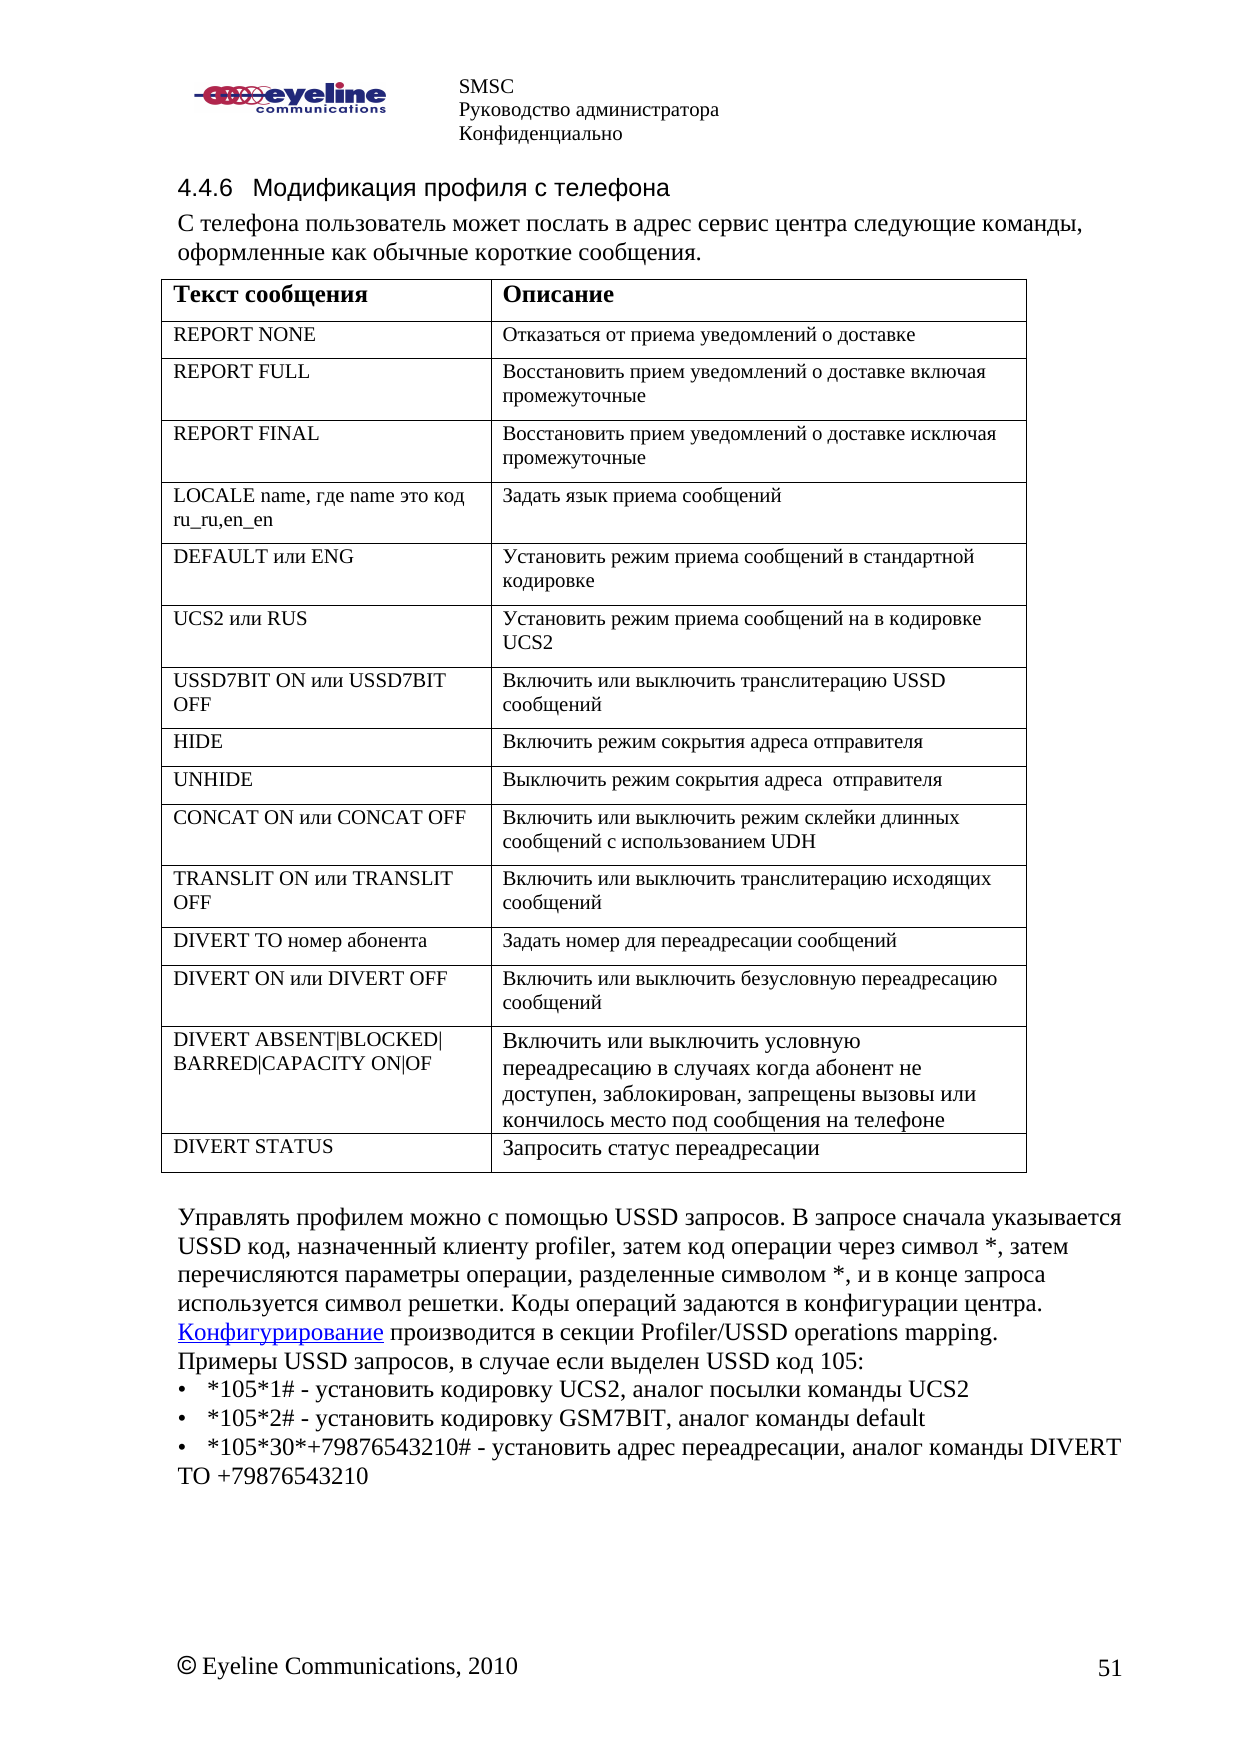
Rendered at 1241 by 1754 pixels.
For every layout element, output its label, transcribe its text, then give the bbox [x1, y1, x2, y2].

table_cell Установить режим приема сообщений на в кодировке UCS2 [492, 606, 1026, 667]
text • *105*30*+79876543210# - установить адрес переадресации, аналог команды DIVERT TO +79876543210 [177, 1432, 1152, 1489]
table_cell Включить режим сокрытия адреса отправителя [492, 729, 1026, 766]
text Управлять профилем можно с помощью USSD запросов. В запросе сначала указывается USSD код, назначенный клиенту profiler, затем код операции через символ *, затем перечисляются параметры операции, разделенные символом *, и в конце запроса используется символ решетки. Коды операций задаются в конфигурации центра. Конфигурирование производится в секции Profiler/USSD operations mapping. [177, 1202, 1152, 1346]
table_cell Включить или выключить режим склейки длинных сообщений с использованием UDH [492, 805, 1026, 865]
table_cell LOCALE name, где name это код ru_ru,en_en [162, 483, 491, 543]
table_cell Отказаться от приема уведомлений о доставке [492, 322, 1026, 358]
table_cell Задать номер для переадресации сообщений [492, 928, 1026, 964]
table_cell UCS2 или RUS [162, 606, 491, 667]
table_cell Включить или выключить транслитерацию исходящих сообщений [492, 866, 1026, 927]
table_cell Включить или выключить транслитерацию USSD сообщений [492, 668, 1026, 728]
table_cell REPORT NONE [162, 322, 491, 358]
table_cell Восстановить прием уведомлений о доставке включая промежуточные [492, 359, 1026, 420]
text • *105*1# - установить кодировку UCS2, аналог посылки команды UCS2 [177, 1374, 1152, 1403]
text • *105*2# - установить кодировку GSM7BIT, аналог команды default [177, 1403, 1152, 1432]
table_cell DEFAULT или ENG [162, 544, 491, 605]
table_cell DIVERT ABSENT|BLOCKED|BARRED|CAPACITY ON|OF [162, 1027, 491, 1133]
table_cell CONCAT ON или CONCAT OFF [162, 805, 491, 865]
table_cell Запросить статус переадресации [492, 1134, 1026, 1172]
table_header Текст сообщения [162, 280, 491, 321]
table_cell DIVERT ON или DIVERT OFF [162, 966, 491, 1026]
picture [194, 82, 386, 113]
text Примеры USSD запросов, в случае если выделен USSD код 105: [177, 1346, 1152, 1374]
table_cell Включить или выключить безусловную переадресацию сообщений [492, 966, 1026, 1026]
table_cell REPORT FINAL [162, 421, 491, 482]
table_cell REPORT FULL [162, 359, 491, 420]
table_cell Выключить режим сокрытия адреса отправителя [492, 767, 1026, 803]
table_cell Задать язык приема сообщений [492, 483, 1026, 543]
table_cell DIVERT TO номер абонента [162, 928, 491, 964]
table_cell USSD7BIT ON или USSD7BIT OFF [162, 668, 491, 728]
table_cell Восстановить прием уведомлений о доставке исключая промежуточные [492, 421, 1026, 482]
table_header Описание [492, 280, 1026, 321]
table_cell Установить режим приема сообщений в стандартной кодировке [492, 544, 1026, 605]
subtitle Модификация профиля с телефона [177, 173, 1152, 202]
table_cell TRANSLIT ON или TRANSLIT OFF [162, 866, 491, 927]
table_cell HIDE [162, 729, 491, 766]
table_cell Включить или выключить условную переадресацию в случаях когда абонент не доступен, заблокирован, запрещены вызовы или кончилось место под сообщения на телефоне [492, 1027, 1026, 1133]
table_cell DIVERT STATUS [162, 1134, 491, 1172]
text С телефона пользователь может послать в адрес сервис центра следующие команды, оформленные как обычные короткие сообщения. [177, 208, 1152, 266]
table_cell UNHIDE [162, 767, 491, 803]
